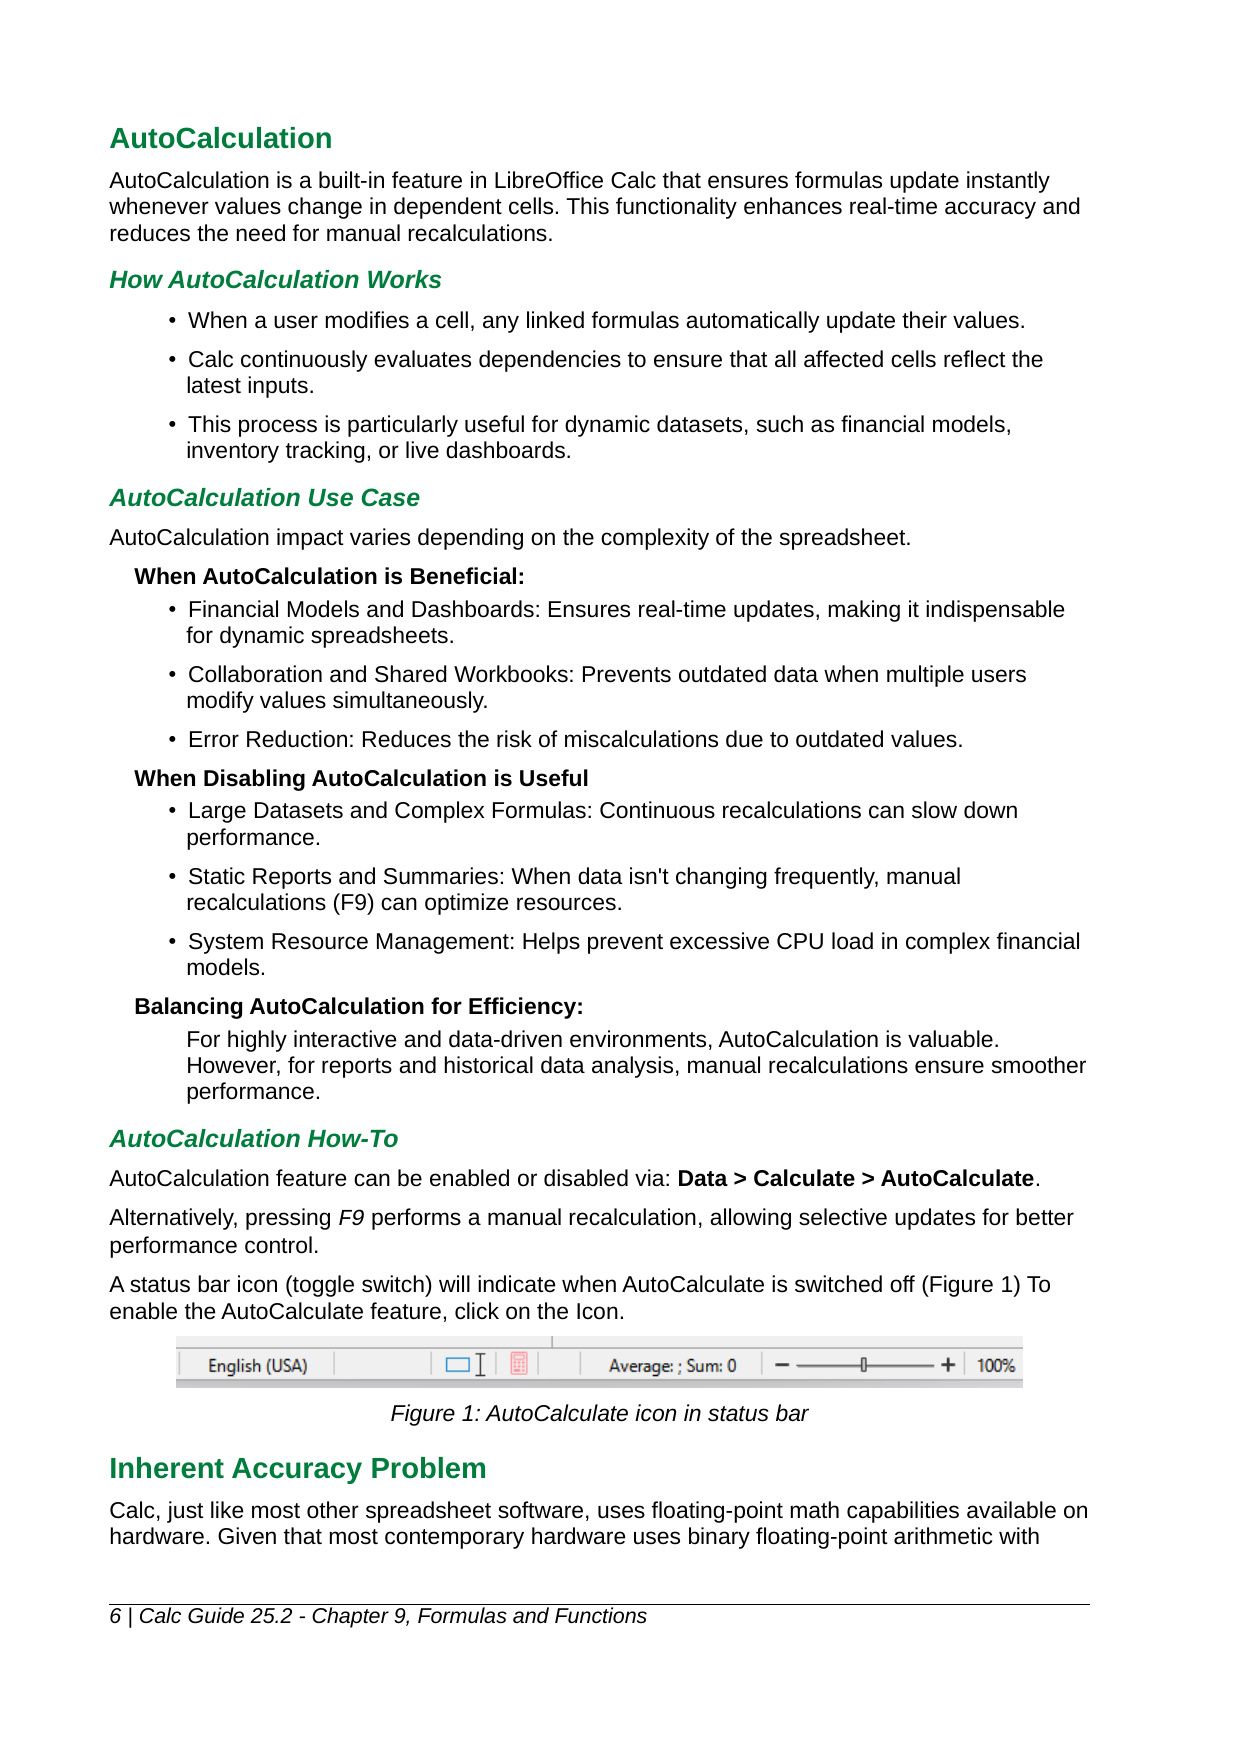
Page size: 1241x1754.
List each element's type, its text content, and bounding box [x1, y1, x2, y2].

list AutoCalculation impact varies depending on the complexity of the spreadsheet. [109, 524, 1090, 550]
picture [176, 1336, 1023, 1388]
subtitle How AutoCalculation Works [109, 266, 1090, 294]
list System Resource Management: Helps prevent excessive CPU load in complex financial models. [168, 928, 1090, 981]
subtitle AutoCalculation Use Case [109, 483, 1090, 512]
list Error Reduction: Reduces the risk of miscalculations due to outdated values. [168, 726, 1090, 752]
list Large Datasets and Complex Formulas: Continuous recalculations can slow down performance. [168, 797, 1090, 850]
text A status bar icon (toggle switch) will indicate when AutoCalculate is switched off (Figure 1) To enable the AutoCalculate feature, click on the Icon. [109, 1271, 1090, 1324]
text When AutoCalculation is Beneficial: [134, 563, 1090, 589]
list Collaboration and Shared Workbooks: Prevents outdated data when multiple users modify values simultaneously. [168, 661, 1090, 713]
list This process is particularly useful for dynamic datasets, such as financial models, inventory tracking, or live dashboards. [168, 411, 1090, 463]
text Calc, just like most other spreadsheet software, uses floating-point math capabilities available on hardware. Given that most contemporary hardware uses binary floating-point arithmetic with [109, 1497, 1090, 1549]
list Calc continuously evaluates dependencies to ensure that all affected cells reflect the latest inputs. [168, 346, 1090, 398]
list When a user modifies a cell, any linked formulas automatically update their values. [168, 307, 1090, 333]
text Balancing AutoCalculation for Efficiency: [134, 993, 1090, 1019]
subtitle AutoCalculation How-To [109, 1124, 1090, 1153]
text Figure 1: AutoCalculate icon in status bar [109, 1400, 1090, 1426]
text AutoCalculation is a built-in feature in LibreOffice Calc that ensures formulas update instantly whenever values change in dependent cells. This functionality enhances real-time accuracy and reduces the need for manual recalculations. [109, 167, 1090, 246]
subtitle AutoCalculation [109, 121, 1090, 154]
text Alternatively, pressing F9 performs a manual recalculation, allowing selective updates for better performance control. [109, 1204, 1090, 1259]
text For highly interactive and data-driven environments, AutoCalculation is valuable. However, for reports and historical data analysis, manual recalculations ensure smoother performance. [186, 1026, 1090, 1105]
subtitle Inherent Accuracy Problem [109, 1451, 1090, 1484]
list Static Reports and Summaries: When data isn't changing frequently, manual recalculations (F9) can optimize resources. [168, 863, 1090, 915]
text When Disabling AutoCalculation is Useful [134, 765, 1090, 791]
list Financial Models and Dashboards: Ensures real-time updates, making it indispensable for dynamic spreadsheets. [168, 596, 1090, 648]
text AutoCalculation feature can be enabled or disabled via: Data > Calculate > AutoCalculate. [109, 1165, 1090, 1192]
